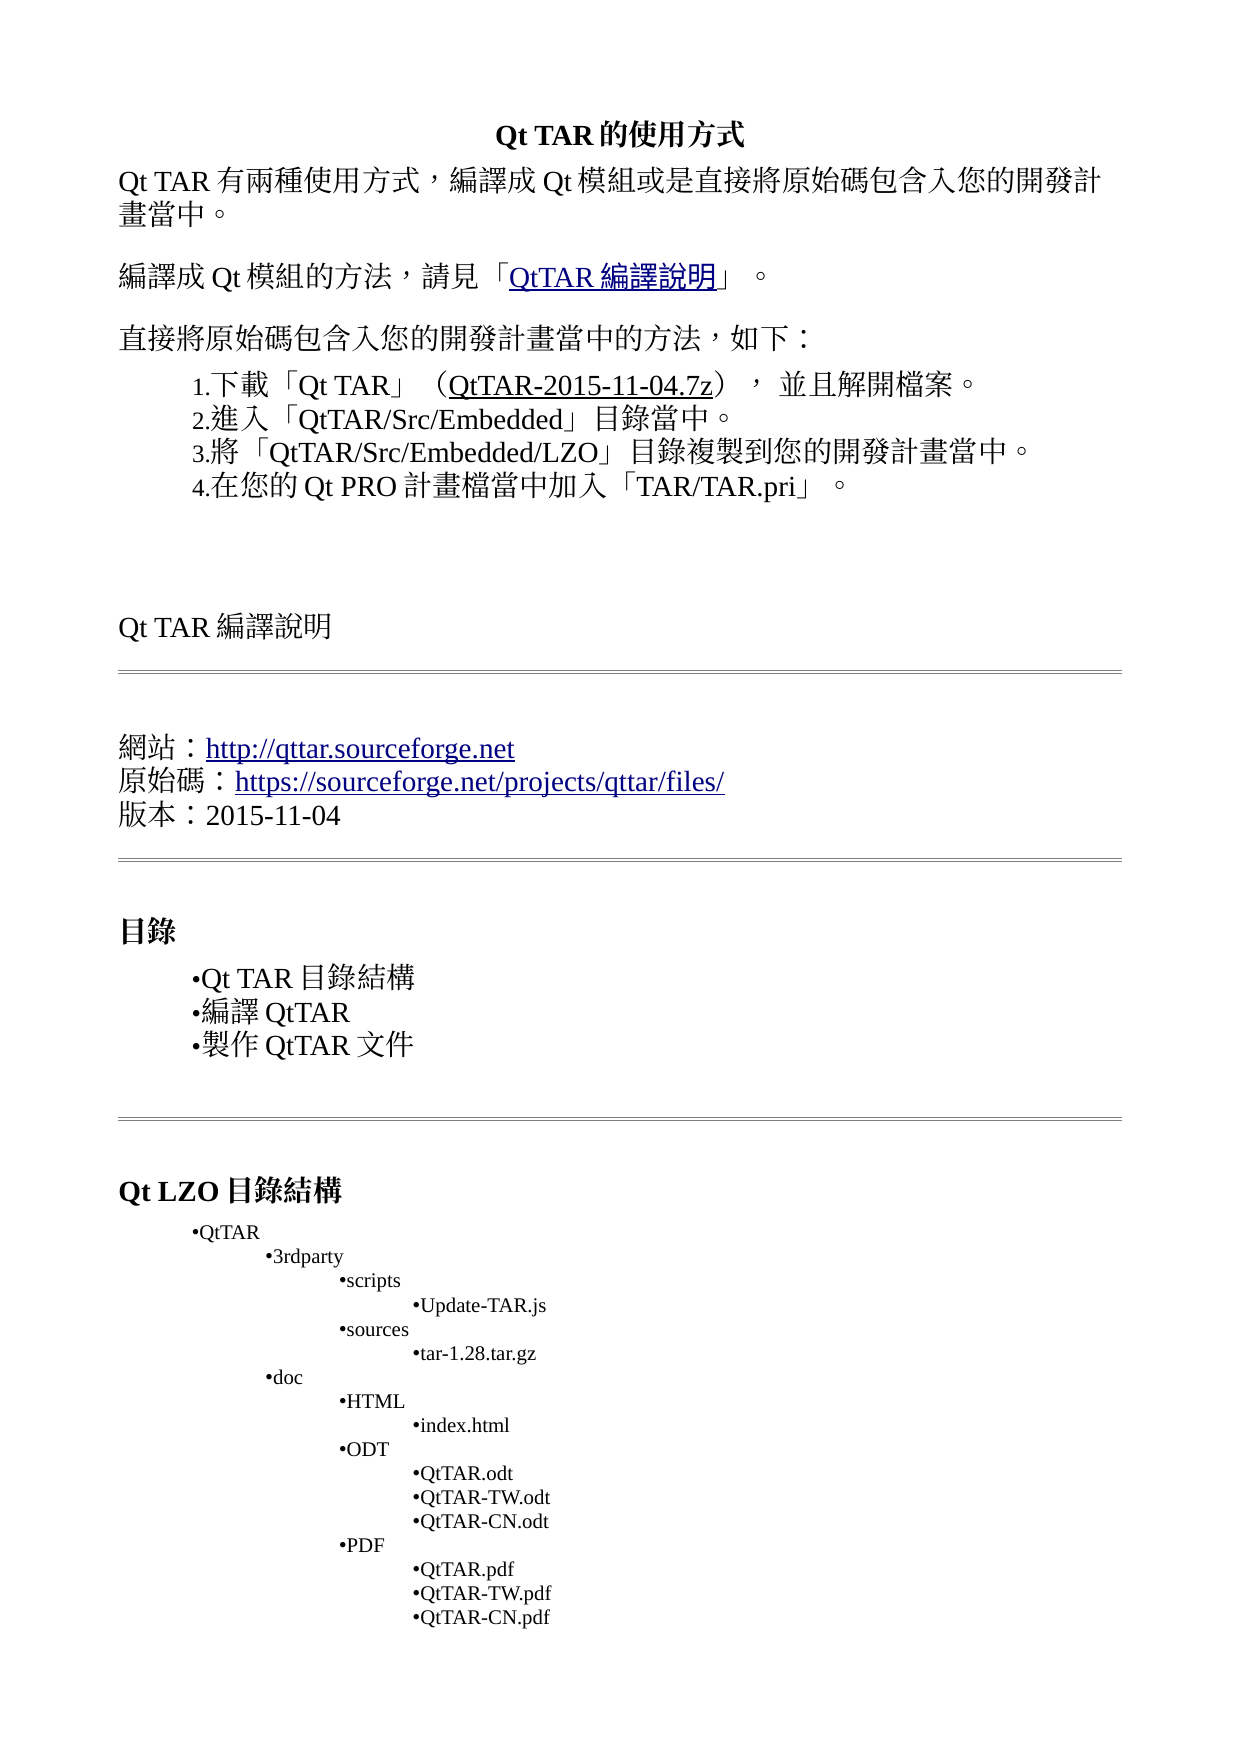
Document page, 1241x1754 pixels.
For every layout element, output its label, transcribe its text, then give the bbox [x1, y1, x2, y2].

list ODT [118, 1437, 1122, 1461]
list 下載「Qt TAR」（QtTAR-2015-11-04.7z）， 並且解開檔案。 [118, 368, 1122, 402]
subtitle 目錄 [118, 915, 1122, 949]
text 網站：http://qttar.sourceforge.net 原始碼：https://sourceforge.net/projects/qttar/files/ 版本：2015-11-04 [118, 702, 1122, 832]
list QtTAR [118, 1220, 1122, 1244]
list scripts [118, 1268, 1122, 1292]
list sources [118, 1317, 1122, 1341]
subtitle Qt TAR編譯說明 [118, 610, 1122, 643]
list 製作QtTAR文件 [118, 1028, 1122, 1062]
list Qt TAR目錄結構 [118, 961, 1122, 995]
list QtTAR-CN.odt [118, 1509, 1122, 1533]
list QtTAR-TW.odt [118, 1485, 1122, 1509]
list QtTAR.pdf [118, 1557, 1122, 1581]
list doc [118, 1365, 1122, 1389]
list 3rdparty [118, 1244, 1122, 1268]
list QtTAR.odt [118, 1461, 1122, 1485]
list 將「QtTAR/Src/Embedded/LZO」目錄複製到您的開發計畫當中。 [118, 435, 1122, 469]
list QtTAR-TW.pdf [118, 1581, 1122, 1605]
list 在您的Qt PRO計畫檔當中加入「TAR/TAR.pri」。 [118, 469, 1122, 502]
list tar-1.28.tar.gz [118, 1341, 1122, 1365]
list index.html [118, 1413, 1122, 1437]
subtitle Qt TAR的使用方式 [118, 118, 1122, 152]
list PDF [118, 1533, 1122, 1557]
list HTML [118, 1389, 1122, 1413]
list 編譯QtTAR [118, 995, 1122, 1028]
list Update-TAR.js [118, 1292, 1122, 1317]
text Qt TAR有兩種使用方式，編譯成Qt模組或是直接將原始碼包含入您的開發計畫當中。 編譯成Qt模組的方法，請見「QtTAR編譯說明」。 直接將原始碼包含入您的開發計畫當中的方法，如下： [118, 164, 1122, 356]
list QtTAR-CN.pdf [118, 1605, 1122, 1629]
list 進入「QtTAR/Src/Embedded」目錄當中。 [118, 402, 1122, 435]
subtitle Qt LZO目錄結構 [118, 1174, 1122, 1208]
